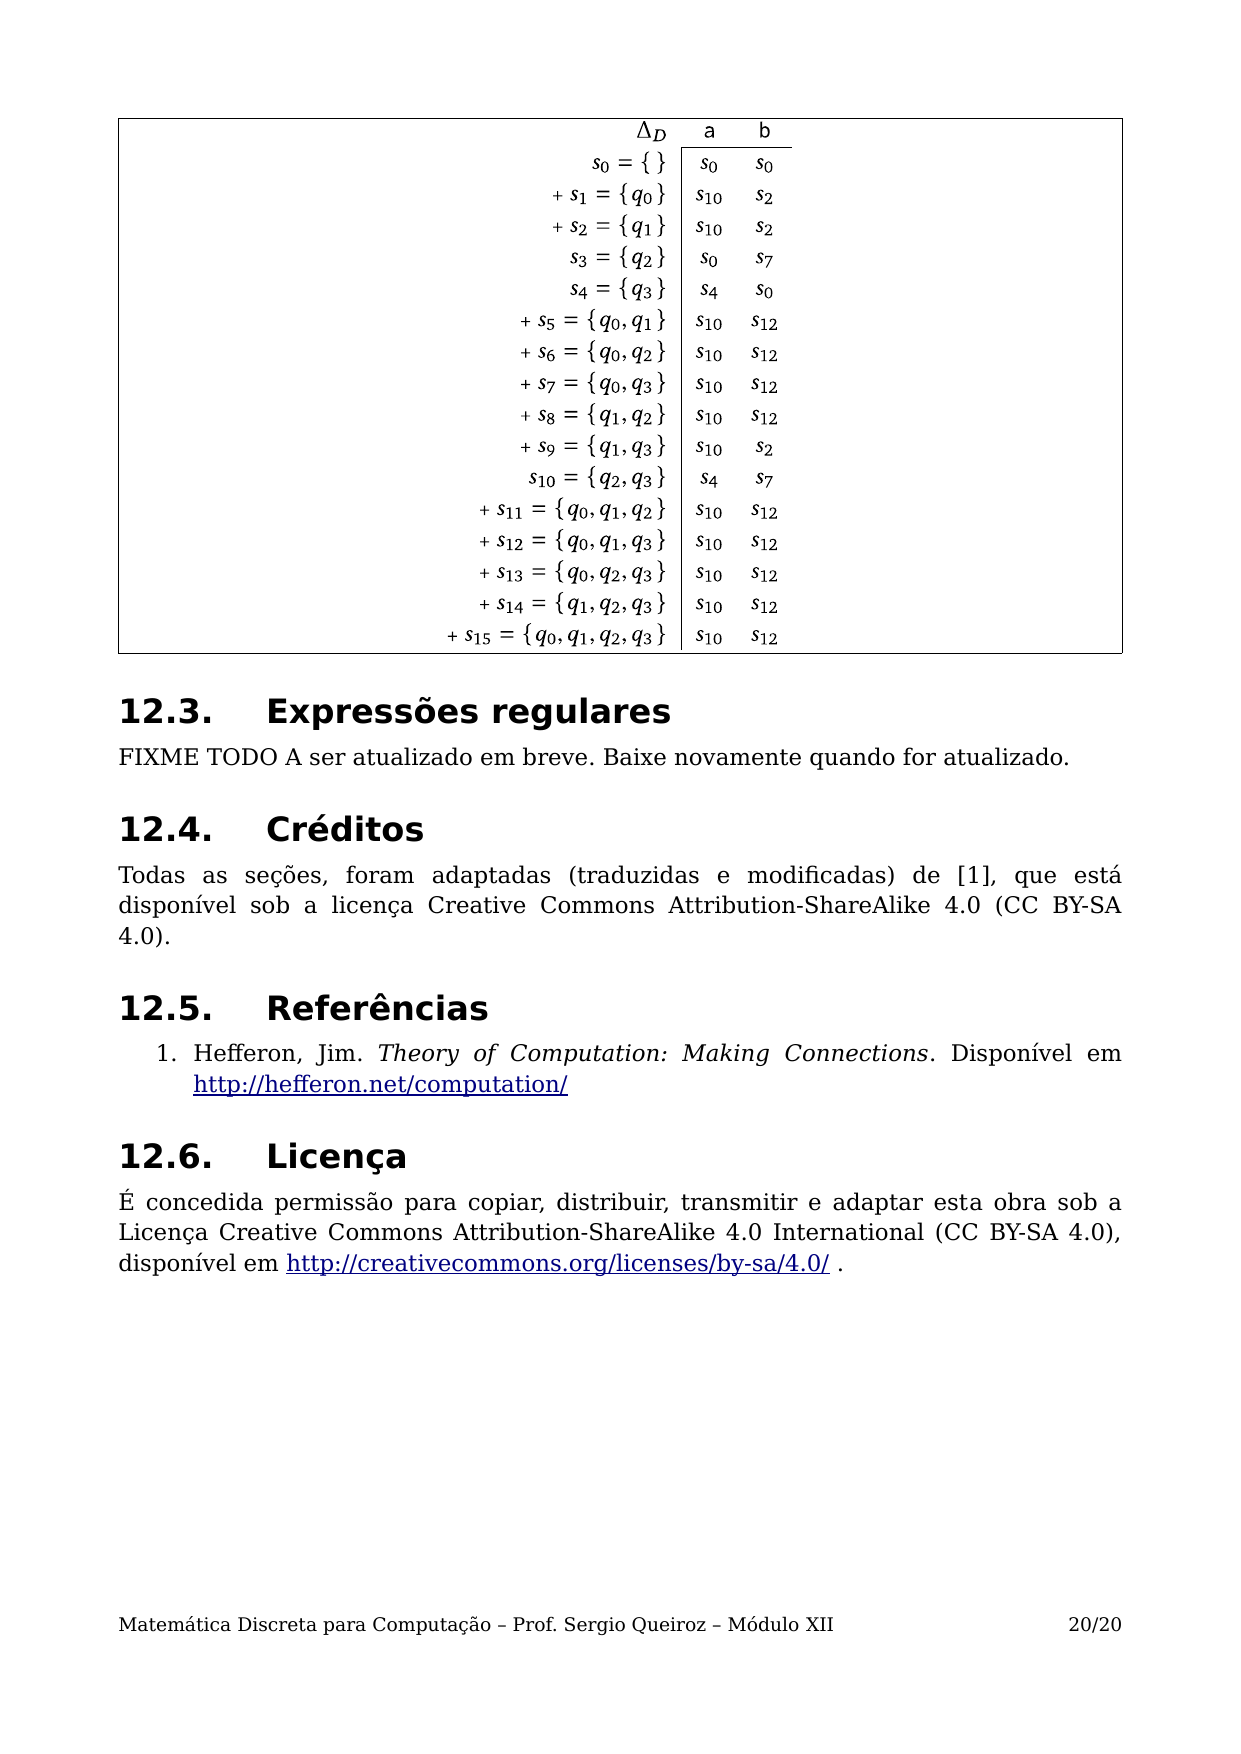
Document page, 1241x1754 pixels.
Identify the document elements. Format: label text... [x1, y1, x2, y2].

text Todas as seções, foram adaptadas (traduzidas e modificadas) de [1], que está disponível sob a licença Creative Commons Attribution-ShareAlike 4.0 (CC BY-SA 4.0). [118, 862, 1122, 950]
list Hefferon, Jim. Theory of Computation: Making Connections. Disponível em http://hefferon.net/computation/ [156, 1041, 1122, 1098]
subtitle Expressões regulares [118, 693, 1122, 732]
subtitle Licença [118, 1137, 1122, 1176]
text FIXME TODO A ser atualizado em breve. Baixe novamente quando for atualizado. [118, 744, 1122, 771]
text É concedida permissão para copiar, distribuir, transmitir e adaptar esta obra sob a Licença Creative Commons Attribution-ShareAlike 4.0 International (CC BY-SA 4.0), disponível em http://creativecommons.org/licenses/by-sa/4.0/ . [118, 1189, 1122, 1277]
subtitle Créditos [118, 810, 1122, 849]
subtitle Referências [118, 989, 1122, 1028]
